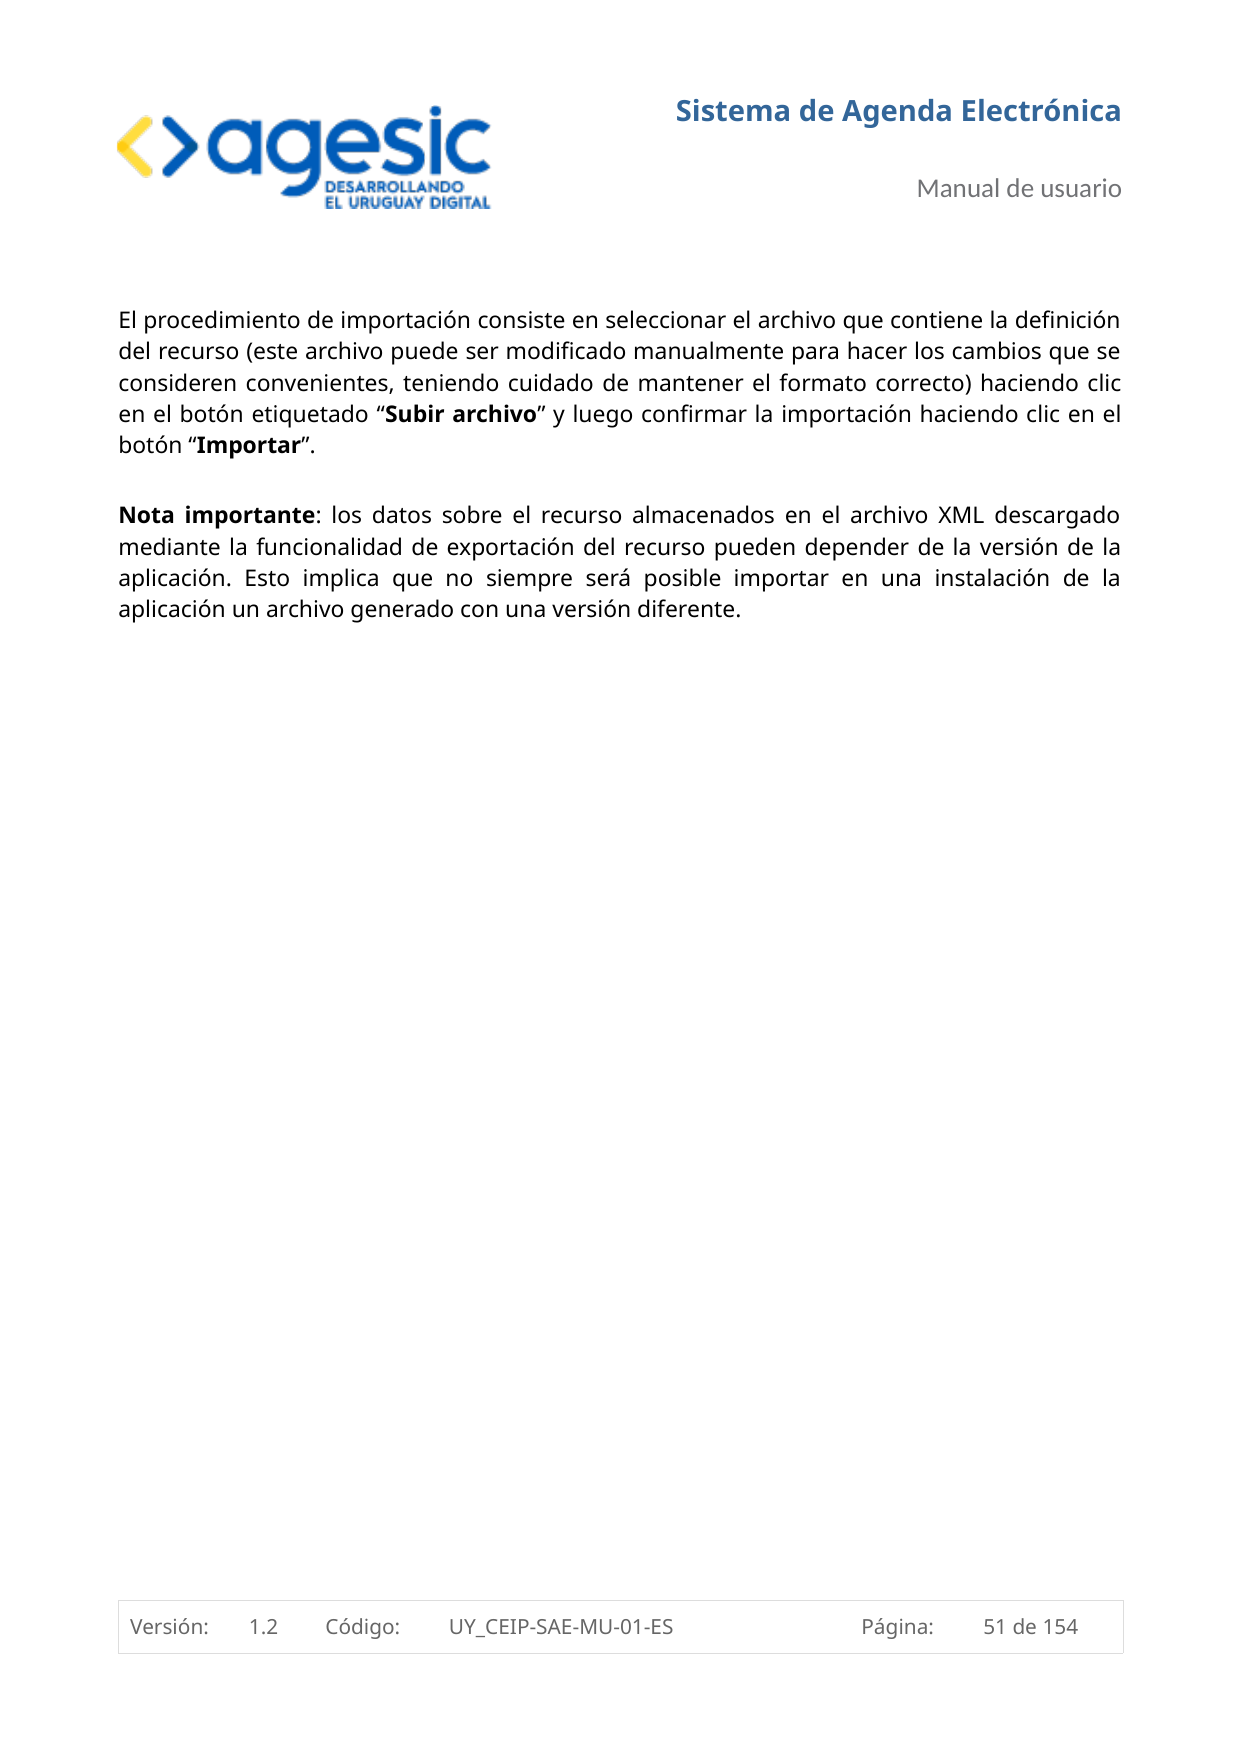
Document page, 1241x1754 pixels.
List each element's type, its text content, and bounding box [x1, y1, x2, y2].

text El procedimiento de importación consiste en seleccionar el archivo que contiene la definición del recurso (este archivo puede ser modificado manualmente para hacer los cambios que se consideren convenientes, teniendo cuidado de mantener el formato correcto) haciendo clic en el botón etiquetado “Subir archivo” y luego confirmar la importación haciendo clic en el botón “Importar”. [118, 304, 1122, 460]
picture [116, 105, 492, 209]
text Nota importante: los datos sobre el recurso almacenados en el archivo XML descargado mediante la funcionalidad de exportación del recurso pueden depender de la versión de la aplicación. Esto implica que no siempre será posible importar en una instalación de la aplicación un archivo generado con una versión diferente. [118, 499, 1122, 624]
